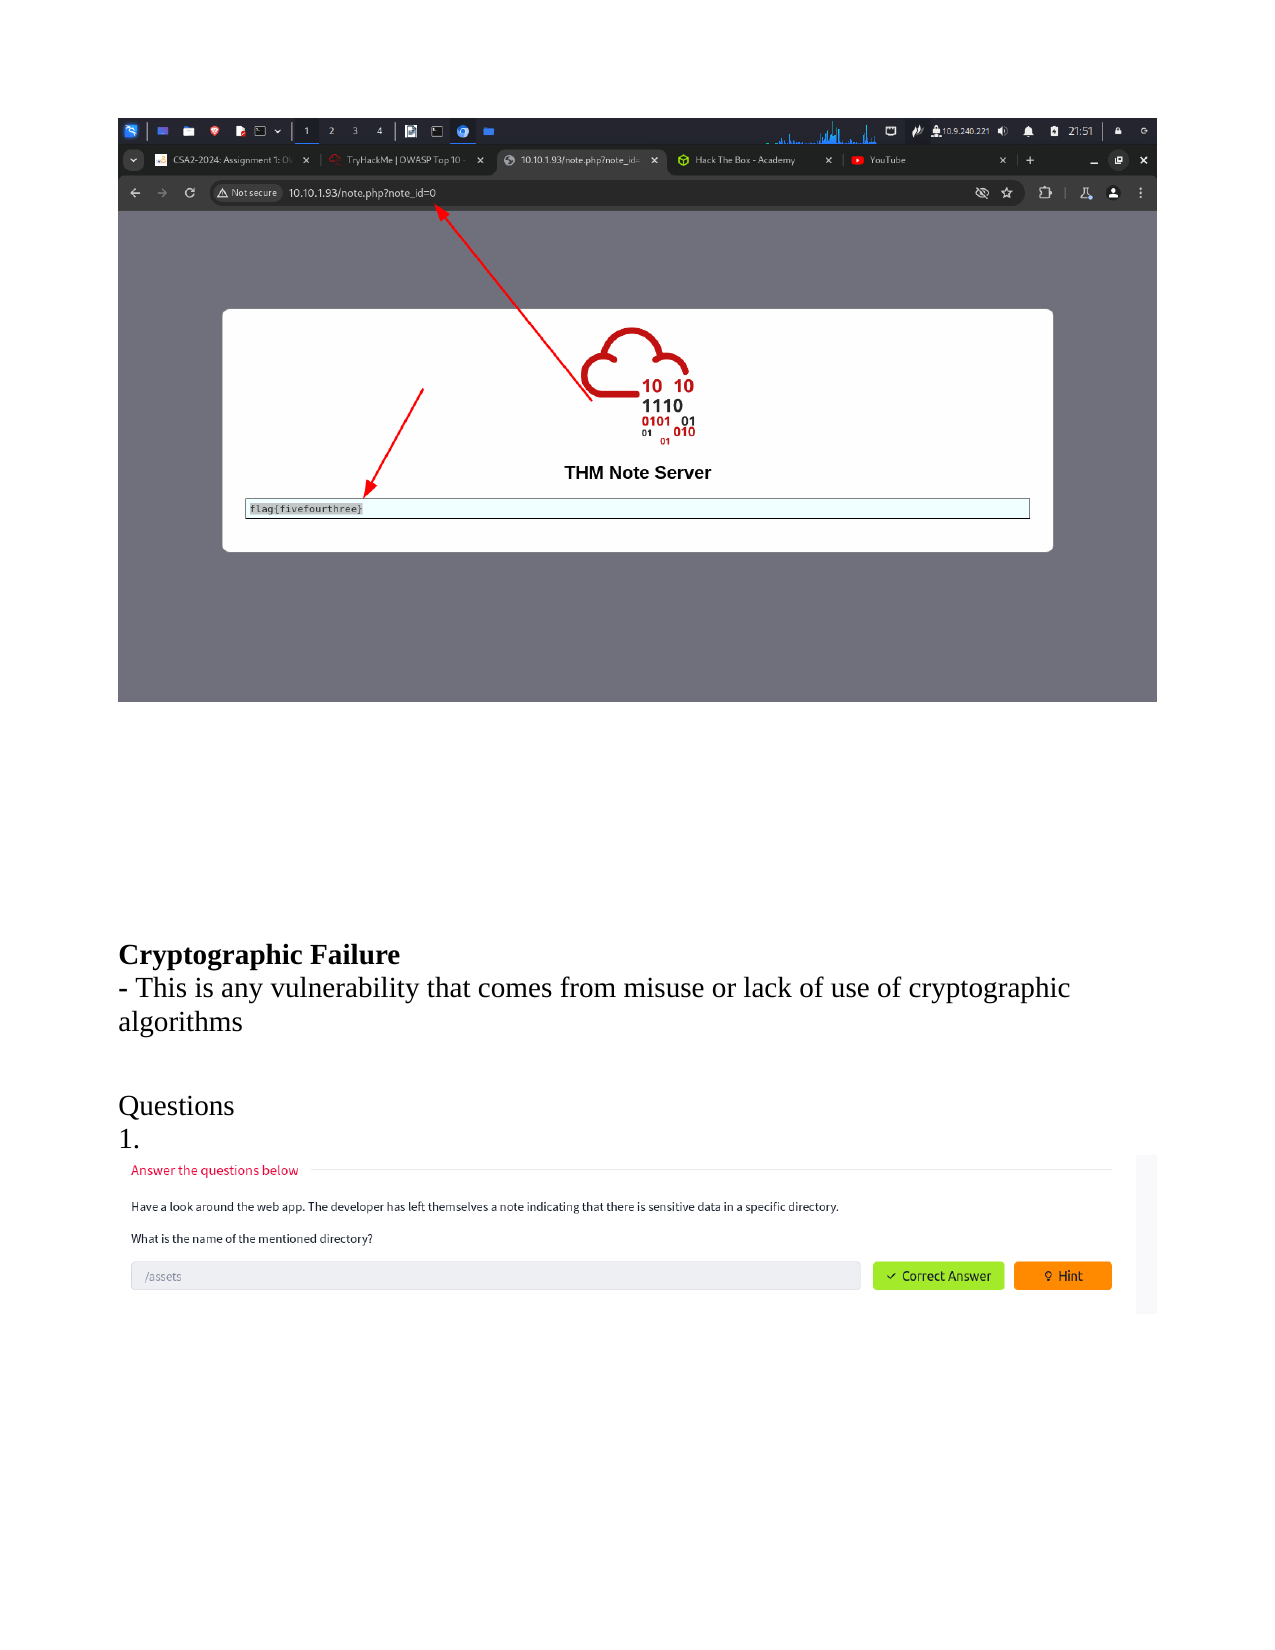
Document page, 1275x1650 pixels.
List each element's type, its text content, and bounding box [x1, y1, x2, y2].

picture [118, 118, 1157, 702]
picture [118, 1155, 1157, 1314]
text 1. [118, 1121, 1157, 1155]
text Questions [118, 1088, 1157, 1121]
text Cryptographic Failure [118, 937, 1157, 970]
text - This is any vulnerability that comes from misuse or lack of use of cryptographic algorithms [118, 970, 1157, 1037]
